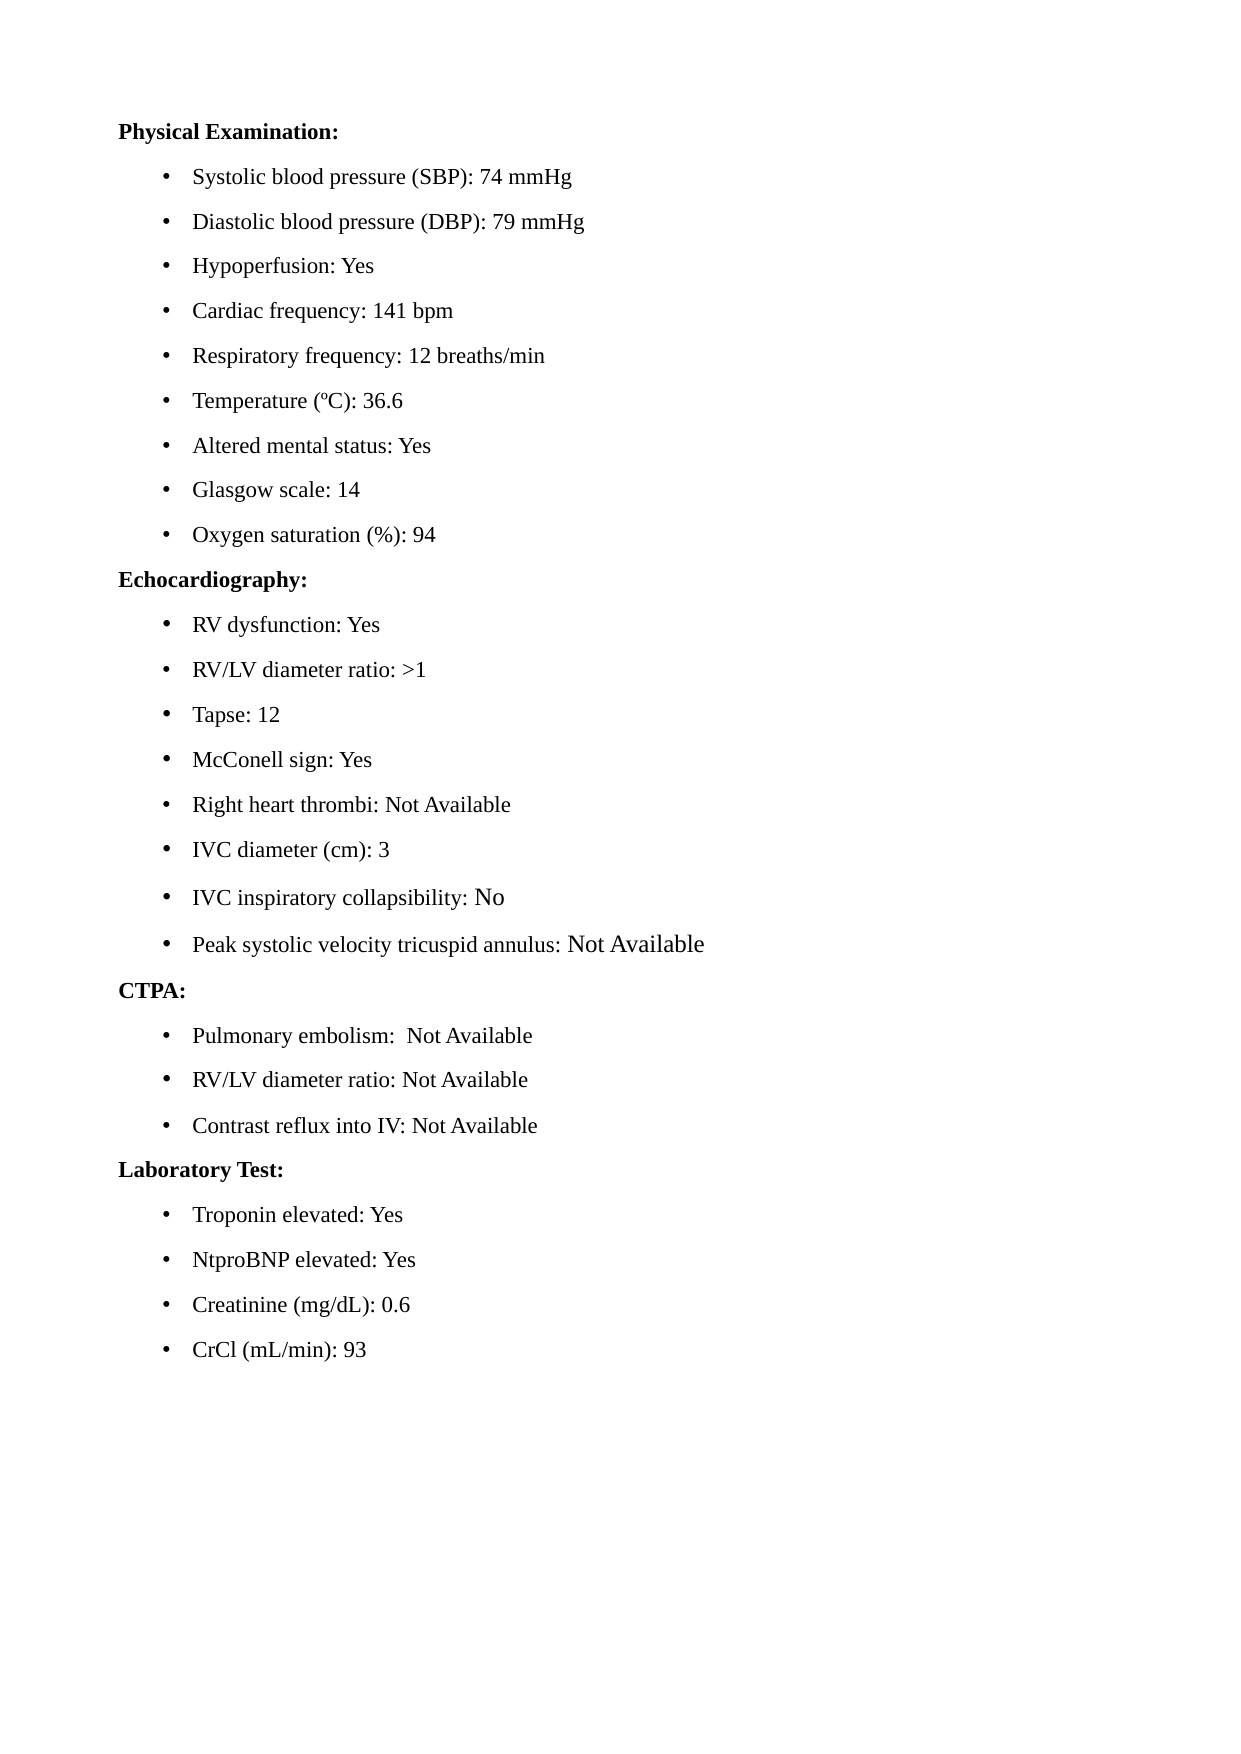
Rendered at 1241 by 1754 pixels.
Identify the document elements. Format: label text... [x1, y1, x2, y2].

list Creatinine (mg/dL): 0.6 [162, 1291, 1122, 1317]
list Contrast reflux into IV: Not Available [162, 1112, 1122, 1138]
list McConell sign: Yes [162, 746, 1122, 773]
list IVC inspiratory collapsibility: No [162, 882, 1122, 910]
text CTPA: [118, 977, 1122, 1003]
list Diastolic blood pressure (DBP): 79 mmHg [162, 208, 1122, 234]
list Troponin elevated: Yes [162, 1201, 1122, 1228]
list Cardiac frequency: 141 bpm [162, 297, 1122, 324]
list RV dysfunction: Yes [162, 611, 1122, 638]
list Hypoperfusion: Yes [162, 252, 1122, 279]
list Respiratory frequency: 12 breaths/min [162, 342, 1122, 368]
list Right heart thrombi: Not Available [162, 792, 1122, 818]
list CrCl (mL/min): 93 [162, 1336, 1122, 1362]
list Glasgow scale: 14 [162, 476, 1122, 503]
list RV/LV diameter ratio: >1 [162, 656, 1122, 682]
text Echocardiography: [118, 566, 1122, 592]
list Temperature (ºC): 36.6 [162, 387, 1122, 413]
list Pulmonary embolism: Not Available [162, 1022, 1122, 1048]
text Laboratory Test: [118, 1157, 1122, 1183]
list Altered mental status: Yes [162, 432, 1122, 458]
list IVC diameter (cm): 3 [162, 836, 1122, 863]
list NtproBNP elevated: Yes [162, 1246, 1122, 1272]
list RV/LV diameter ratio: Not Available [162, 1066, 1122, 1093]
list Peak systolic velocity tricuspid annulus: Not Available [162, 929, 1122, 958]
list Oxygen saturation (%): 94 [162, 521, 1122, 548]
list Tapse: 12 [162, 701, 1122, 728]
text Physical Examination: [118, 118, 1122, 144]
list Systolic blood pressure (SBP): 74 mmHg [162, 163, 1122, 189]
